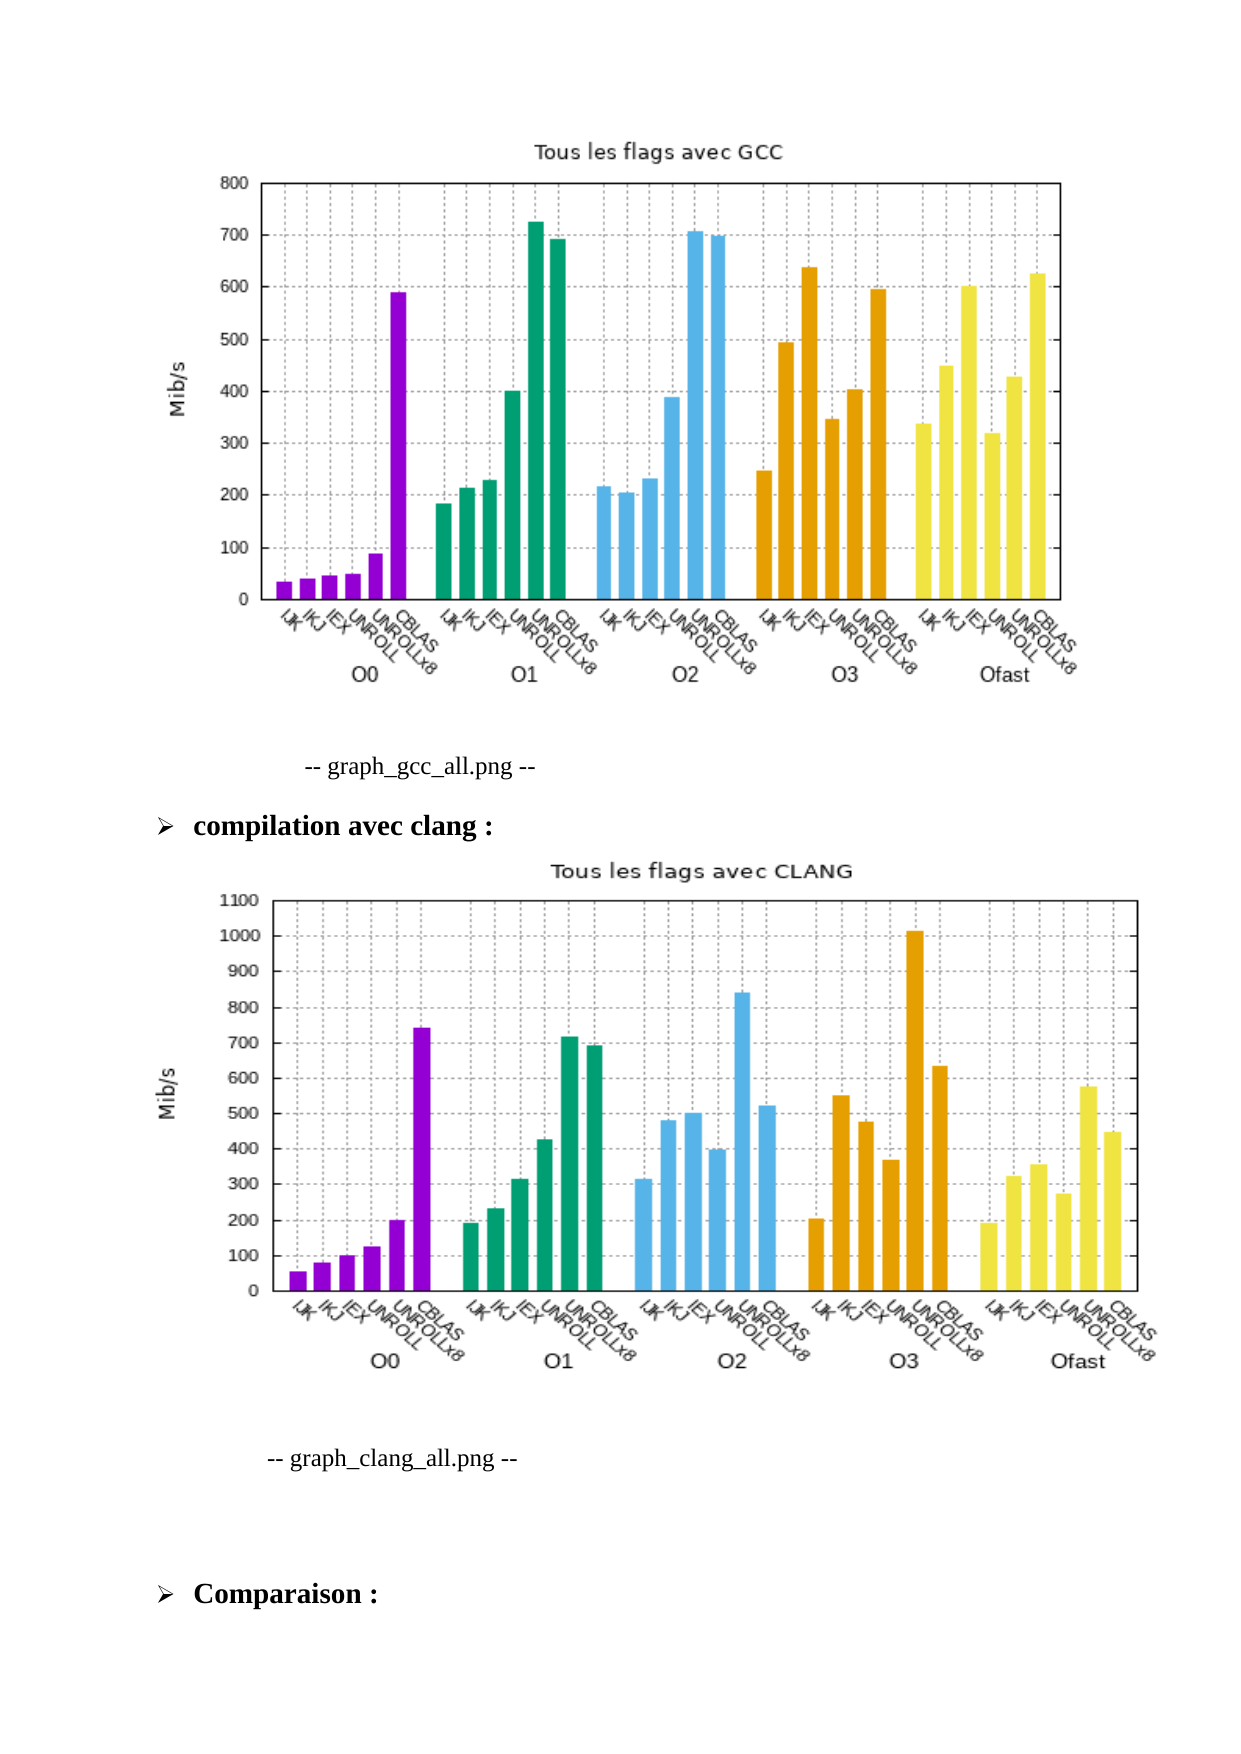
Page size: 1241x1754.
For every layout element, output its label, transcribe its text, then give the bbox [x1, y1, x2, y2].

list Comparaison : [156, 1577, 1123, 1610]
picture [161, 126, 1099, 751]
picture [149, 846, 1180, 1433]
list compilation avec clang : [156, 808, 1123, 842]
